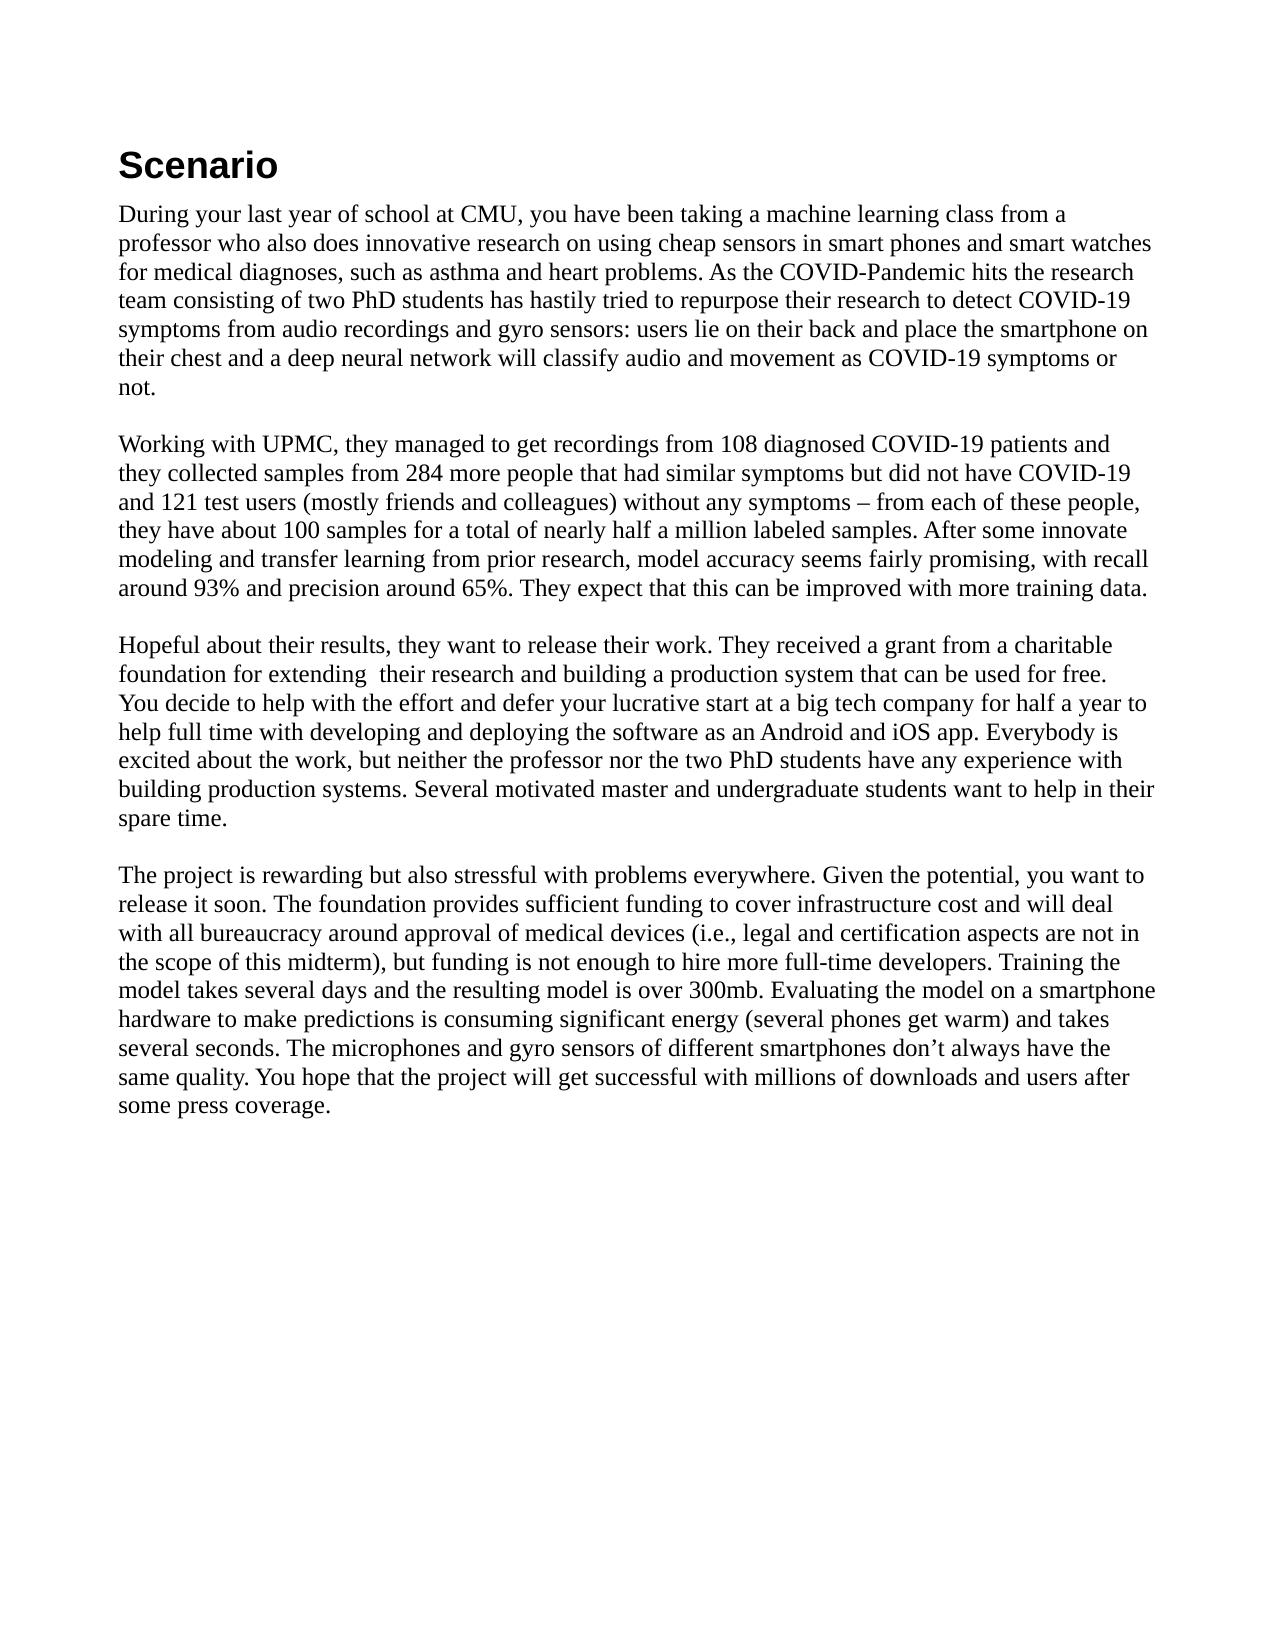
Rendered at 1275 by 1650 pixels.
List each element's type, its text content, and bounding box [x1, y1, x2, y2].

text The project is rewarding but also stressful with problems everywhere. Given the potential, you want to release it soon. The foundation provides sufficient funding to cover infrastructure cost and will deal with all bureaucracy around approval of medical devices (i.e., legal and certification aspects are not in the scope of this midterm), but funding is not enough to hire more full-time developers. Training the model takes several days and the resulting model is over 300mb. Evaluating the model on a smartphone hardware to make predictions is consuming significant energy (several phones get warm) and takes several seconds. The microphones and gyro sensors of different smartphones don’t always have the same quality. You hope that the project will get successful with millions of downloads and users after some press coverage. [118, 861, 1157, 1119]
text Hopeful about their results, they want to release their work. They received a grant from a charitable foundation for extending their research and building a production system that can be used for free. You decide to help with the effort and defer your lucrative start at a big tech company for half a year to help full time with developing and deploying the software as an Android and iOS app. Everybody is excited about the work, but neither the professor nor the two PhD students have any experience with building production systems. Several motivated master and undergraduate students want to help in their spare time. [118, 631, 1157, 832]
text Working with UPMC, they managed to get recordings from 108 diagnosed COVID-19 patients and they collected samples from 284 more people that had similar symptoms but did not have COVID-19 and 121 test users (mostly friends and colleagues) without any symptoms – from each of these people, they have about 100 samples for a total of nearly half a million labeled samples. After some innovate modeling and transfer learning from prior research, model accuracy seems fairly promising, with recall around 93% and precision around 65%. They expect that this can be improved with more training data. [118, 429, 1157, 602]
subtitle Scenario [118, 143, 1157, 187]
text During your last year of school at CMU, you have been taking a machine learning class from a professor who also does innovative research on using cheap sensors in smart phones and smart watches for medical diagnoses, such as asthma and heart problems. As the COVID-Pandemic hits the research team consisting of two PhD students has hastily tried to repurpose their research to detect COVID-19 symptoms from audio recordings and gyro sensors: users lie on their back and place the smartphone on their chest and a deep neural network will classify audio and movement as COVID-19 symptoms or not. [118, 199, 1157, 401]
